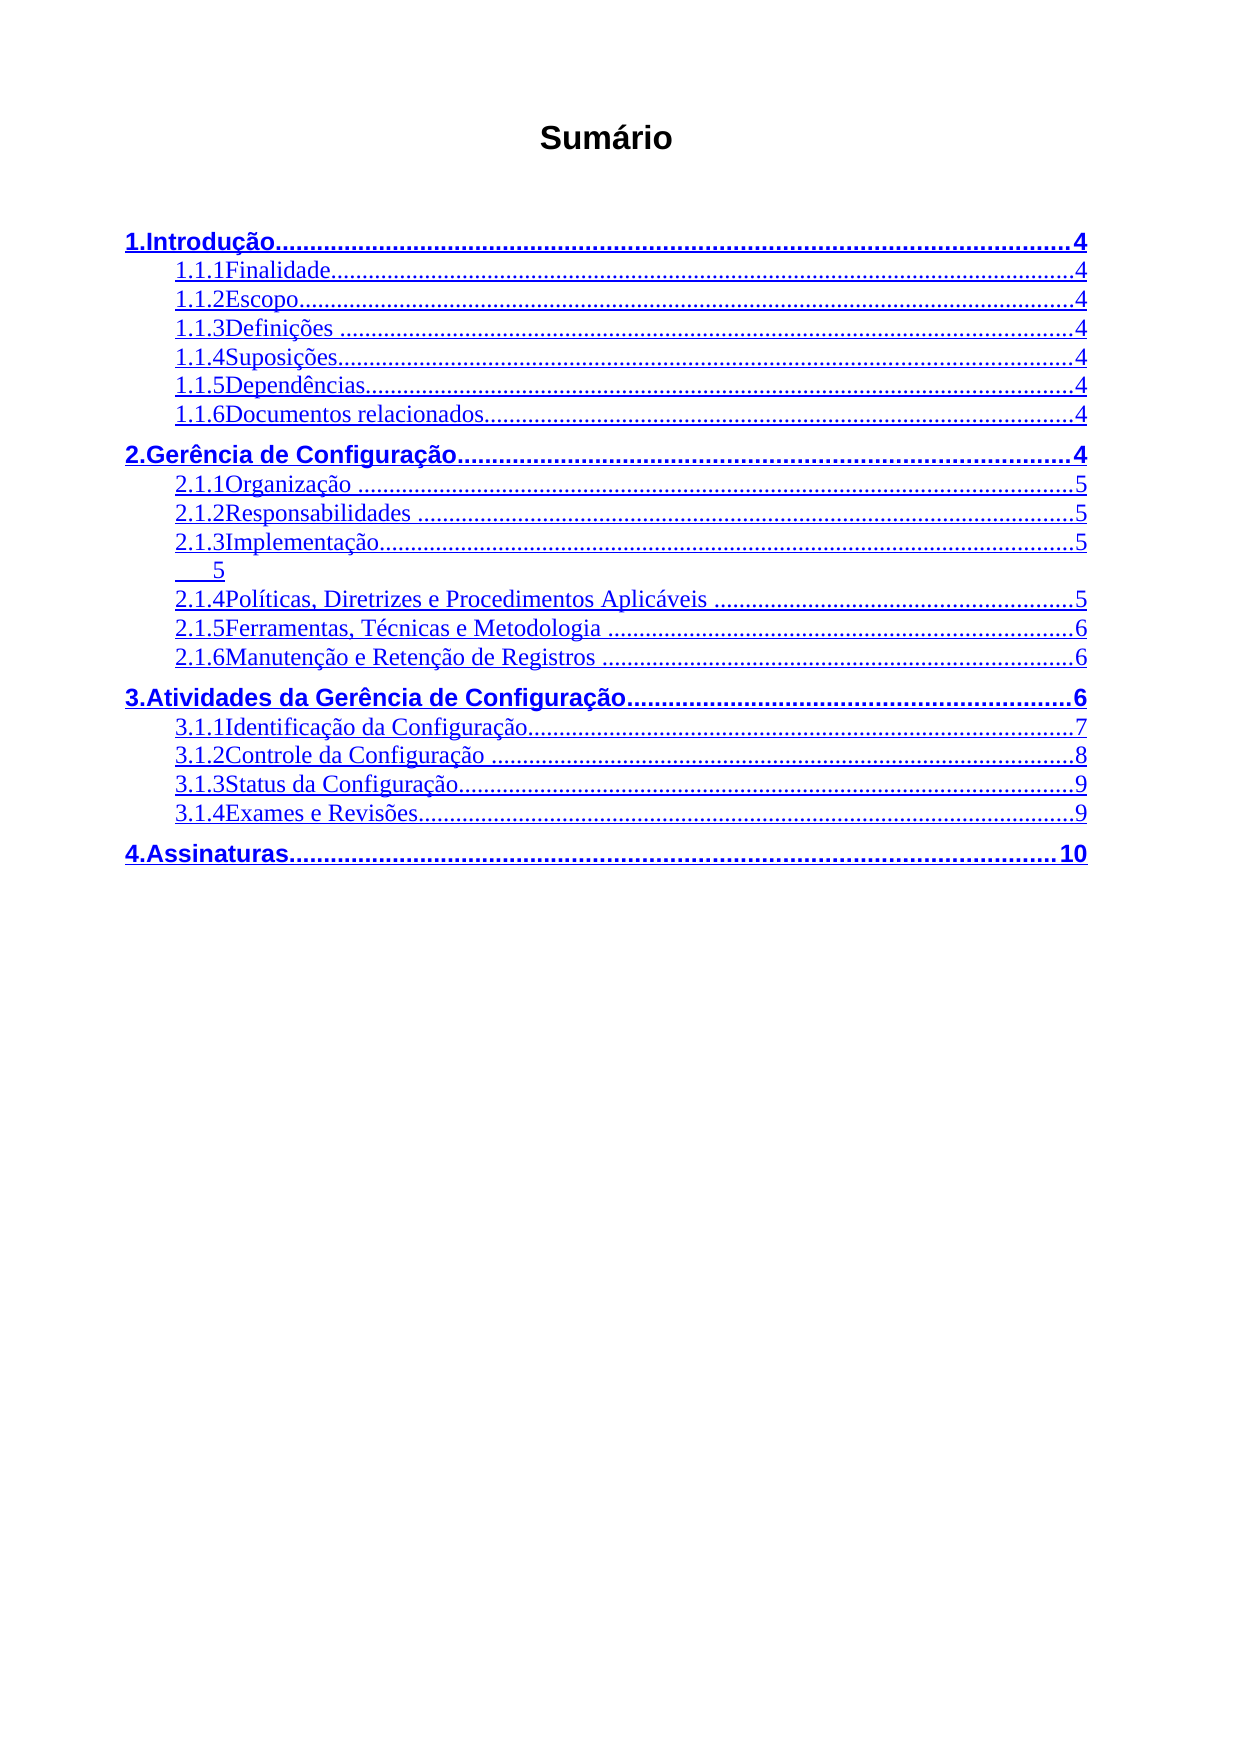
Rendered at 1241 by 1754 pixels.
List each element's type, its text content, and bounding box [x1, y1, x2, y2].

text 3.1.4Exames e Revisões 9 [175, 798, 1087, 823]
text 3.Atividades da Gerência de Configuração 6 [125, 683, 1087, 708]
text 1.1.1Finalidade 4 [175, 255, 1087, 280]
text 1.1.2Escopo 4 [175, 284, 1087, 309]
text 2.Gerência de Configuração 4 [125, 440, 1087, 465]
text 3.1.3Status da Configuração 9 [175, 769, 1087, 794]
text 2.1.2Responsabilidades 5 [175, 498, 1087, 523]
text 1.1.4Suposições 4 [175, 342, 1087, 367]
text 1.1.6Documentos relacionados 4 [175, 399, 1087, 424]
text 1.Introdução 4 [125, 227, 1087, 251]
text 2.1.3Implementação 5 [175, 527, 1087, 552]
text 1.1.5Dependências 4 [175, 370, 1087, 395]
text 1.1.3Definições 4 [175, 313, 1087, 338]
text 2.1.5Ferramentas, Técnicas e Metodologia 6 [175, 613, 1087, 638]
text 2.1.1Organização 5 [175, 469, 1087, 494]
text 2.1.4Políticas, Diretrizes e Procedimentos Aplicáveis 5 [175, 584, 1087, 609]
text 2.1.6Manutenção e Retenção de Registros 6 [175, 642, 1087, 667]
text 4.Assinaturas 10 [125, 839, 1087, 864]
text 5 [175, 555, 1087, 584]
title Sumário [125, 118, 1087, 157]
text 3.1.2Controle da Configuração 8 [175, 740, 1087, 765]
text 3.1.1Identificação da Configuração 7 [175, 712, 1087, 737]
